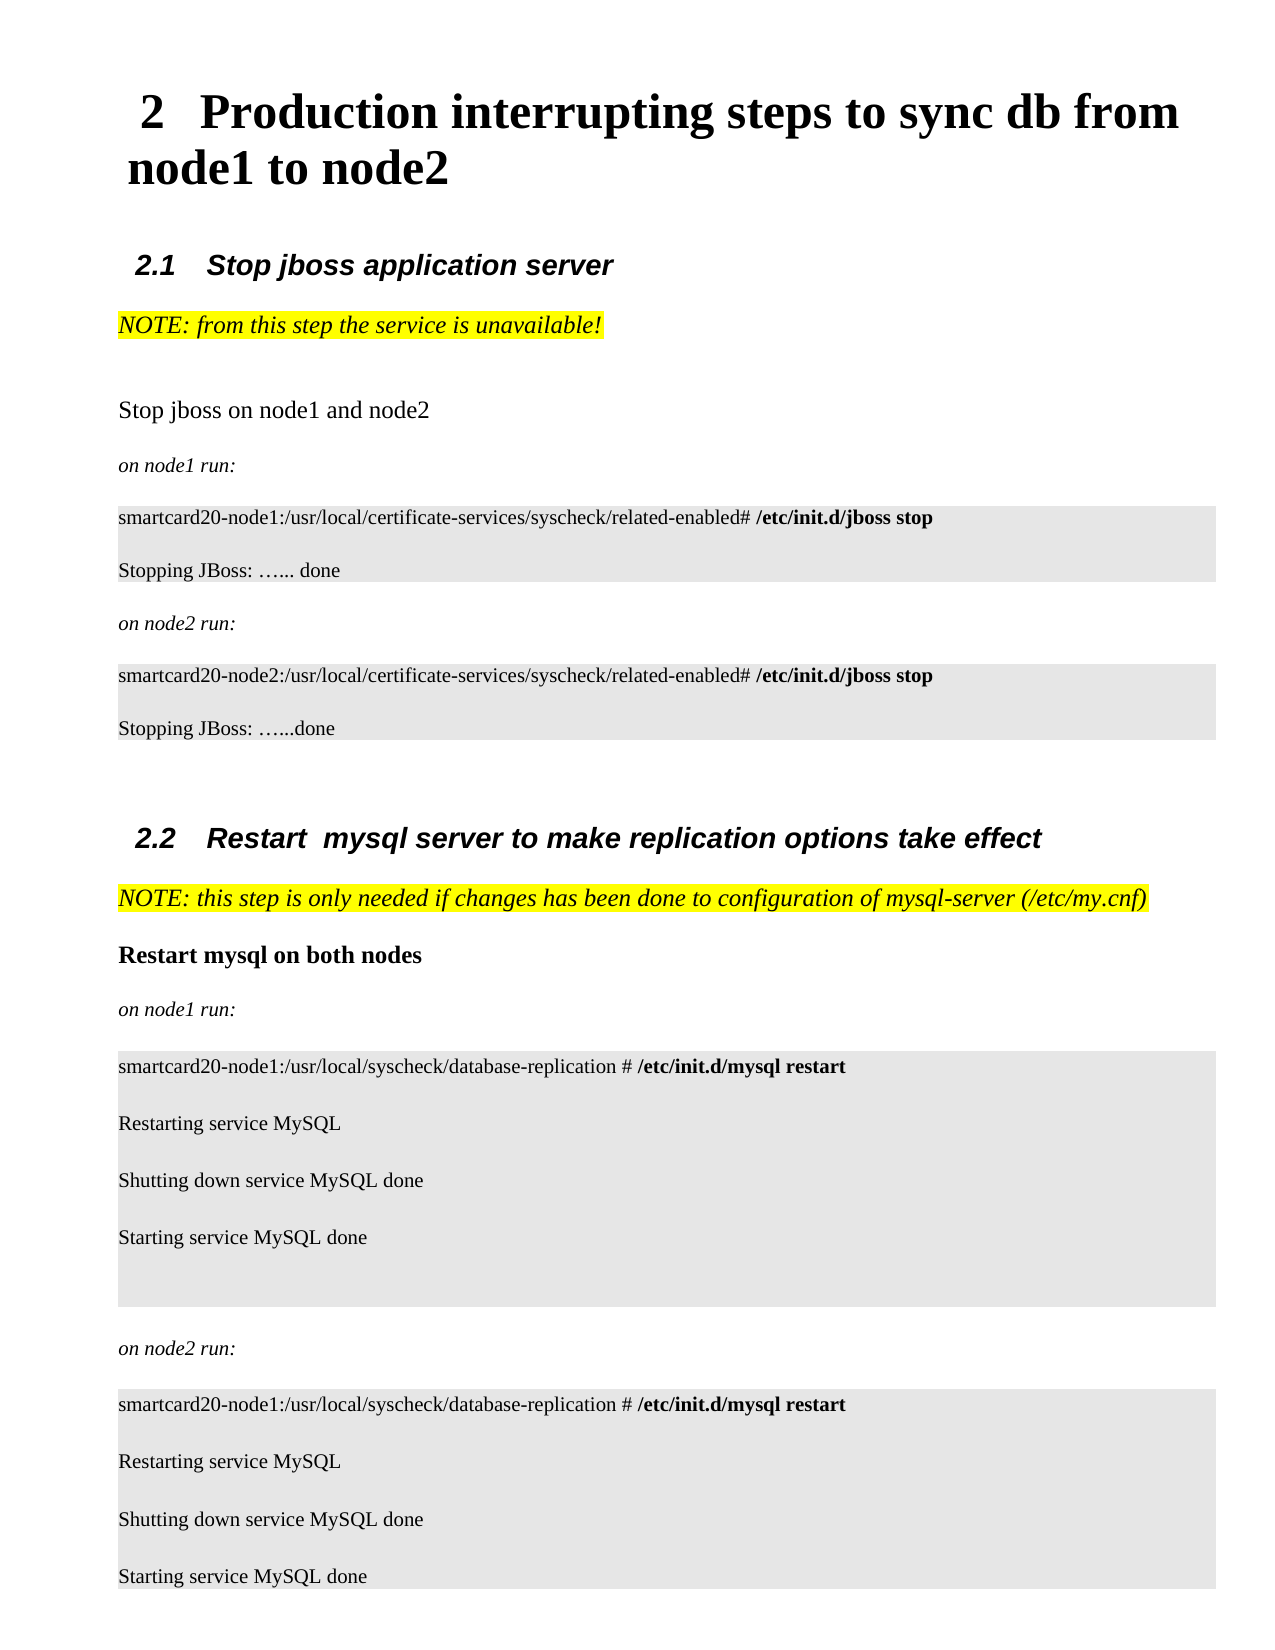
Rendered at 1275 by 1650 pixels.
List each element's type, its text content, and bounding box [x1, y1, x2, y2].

text Restart mysql on both nodes [118, 941, 1216, 969]
text Restarting service MySQL [118, 1447, 1216, 1474]
text smartcard20-node2:/usr/local/certificate-services/syscheck/related-enabled# /etc/init.d/jboss stop [118, 664, 1216, 687]
text Shutting down service MySQL done [118, 1504, 1216, 1532]
text on node1 run: [118, 998, 1216, 1021]
subtitle Production interrupting steps to sync db from node1 to node2 [127, 84, 1207, 195]
subtitle Restart mysql server to make replication options take effect [127, 822, 1207, 854]
text NOTE: from this step the service is unavailable! [118, 311, 1216, 339]
text smartcard20-node1:/usr/local/syscheck/database-replication # /etc/init.d/mysql restart [118, 1389, 1216, 1417]
text Restarting service MySQL [118, 1108, 1216, 1136]
text on node2 run: [118, 1337, 1216, 1360]
text Shutting down service MySQL done [118, 1165, 1216, 1193]
text smartcard20-node1:/usr/local/syscheck/database-replication # /etc/init.d/mysql restart [118, 1051, 1216, 1079]
text Stop jboss on node1 and node2 [118, 396, 1216, 424]
text Stopping JBoss: …...done [118, 717, 1216, 740]
text Starting service MySQL done [118, 1222, 1216, 1250]
text Stopping JBoss: …... done [118, 559, 1216, 582]
subtitle Stop jboss application server [127, 249, 1207, 282]
text on node1 run: [118, 453, 1216, 477]
text smartcard20-node1:/usr/local/certificate-services/syscheck/related-enabled# /etc/init.d/jboss stop [118, 506, 1216, 529]
text NOTE: this step is only needed if changes has been done to configuration of mysql-server (/etc/my.cnf) [118, 884, 1216, 912]
text on node2 run: [118, 611, 1216, 634]
text Starting service MySQL done [118, 1561, 1216, 1589]
